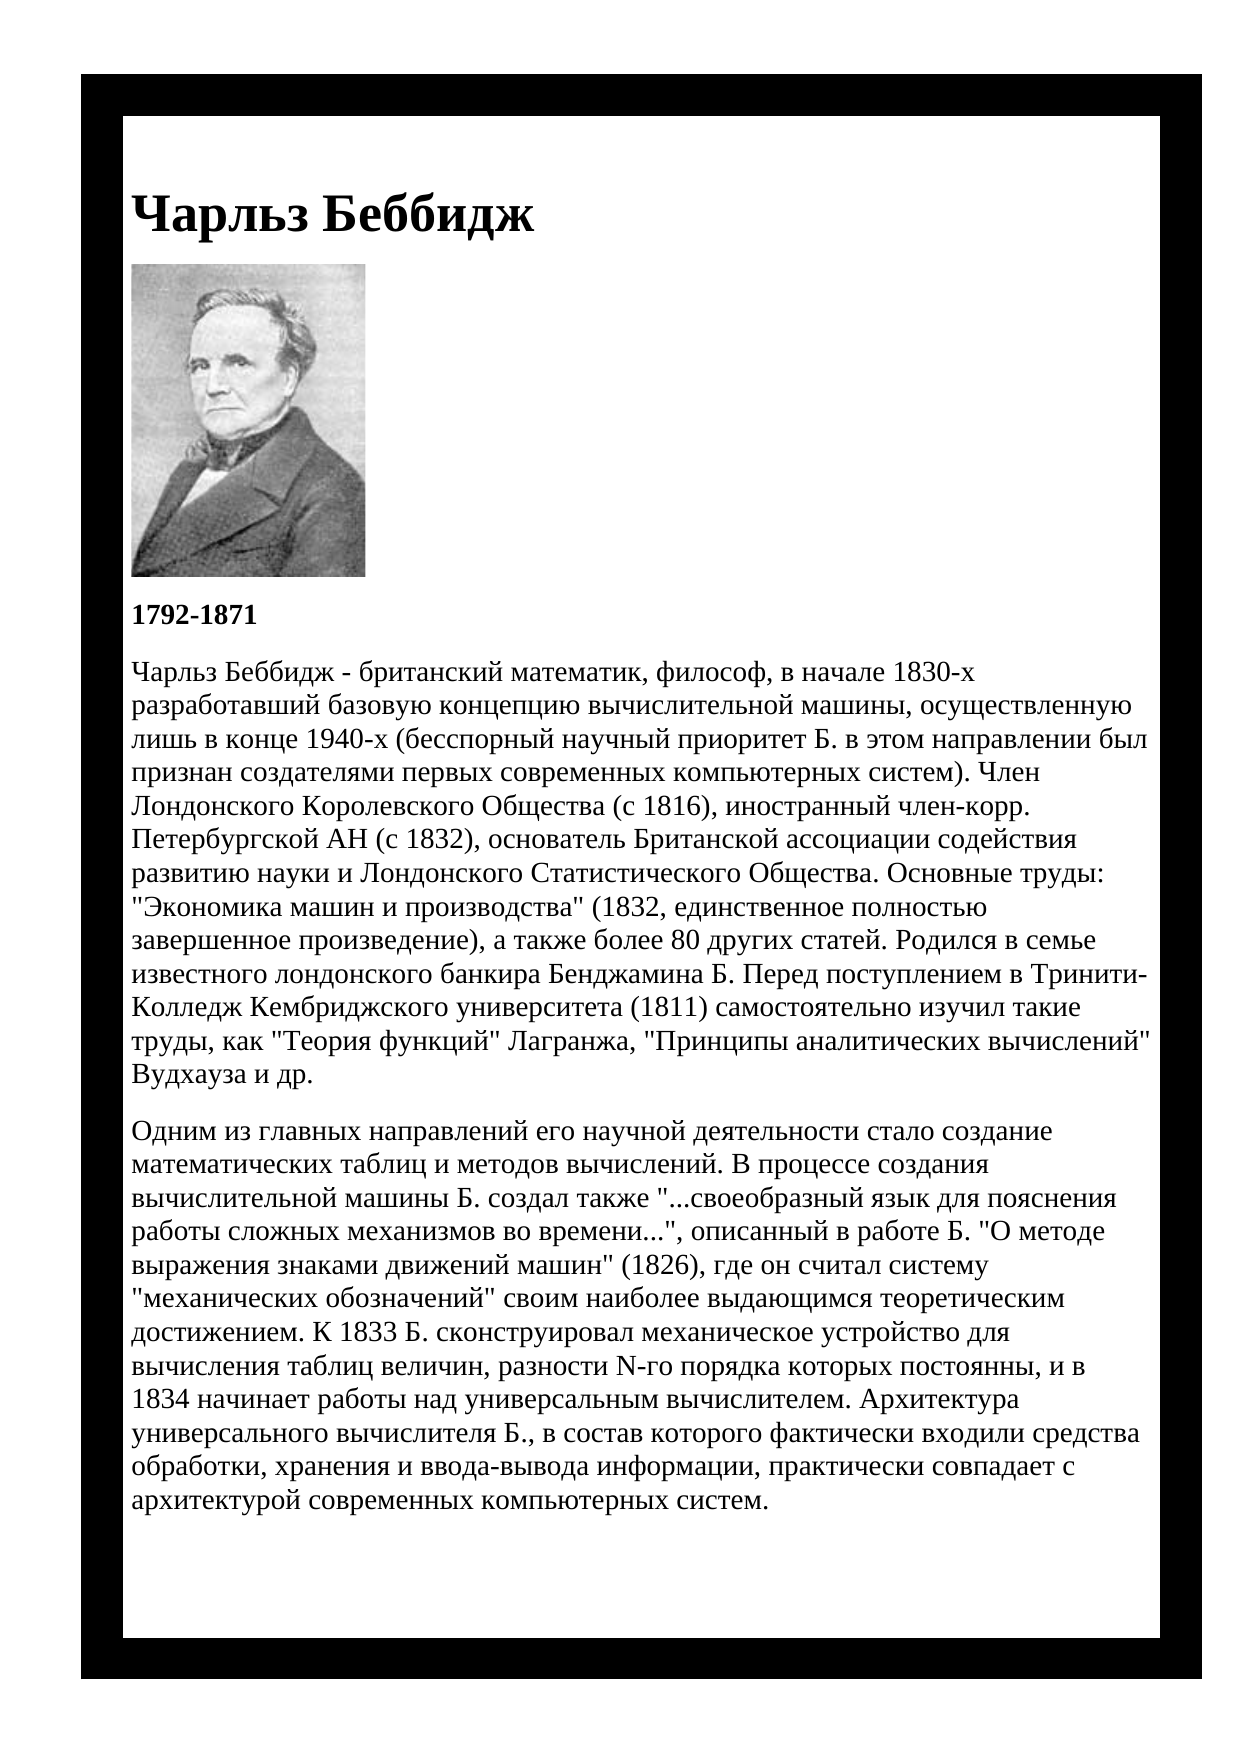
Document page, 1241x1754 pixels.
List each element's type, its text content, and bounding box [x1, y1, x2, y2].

text Чарльз Беббидж - британский математик, философ, в начале 1830-х разработавший базовую концепцию вычислительной машины, осуществленную лишь в конце 1940-х (бесспорный научный приоритет Б. в этом направлении был признан создателями первых современных компьютерных систем). Член Лондонского Королевского Общества (с 1816), иностранный член-корр. Петербургской АН (с 1832), основатель Британской ассоциации содействия развитию науки и Лондонского Статистического Общества. Основные труды: "Экономика машин и производства" (1832, единственное полностью завершенное произведение), а также более 80 других статей. Родился в семье известного лондонского банкира Бенджамина Б. Перед поступлением в Тринити-Колледж Кембриджского университета (1811) самостоятельно изучил такие труды, как "Теория функций" Лагранжа, "Принципы аналитических вычислений" Вудхауза и др. [131, 654, 1152, 1090]
text Чарльз Беббидж [131, 181, 1152, 243]
text 1792-1871 [131, 597, 1152, 631]
text Одним из главных направлений его научной деятельности стало создание математических таблиц и методов вычислений. В процессе создания вычислительной машины Б. создал также "...своеобразный язык для пояснения работы сложных механизмов во времени...", описанный в работе Б. "О методе выражения знаками движений машин" (1826), где он считал систему "механических обозначений" своим наиболее выдающимся теоретическим достижением. К 1833 Б. сконструировал механическое устройство для вычисления таблиц величин, разности N-го порядка которых постоянны, и в 1834 начинает работы над универсальным вычислителем. Архитектура универсального вычислителя Б., в состав которого фактически входили средства обработки, хранения и ввода-вывода информации, практически совпадает с архитектурой современных компьютерных систем. [131, 1113, 1152, 1515]
